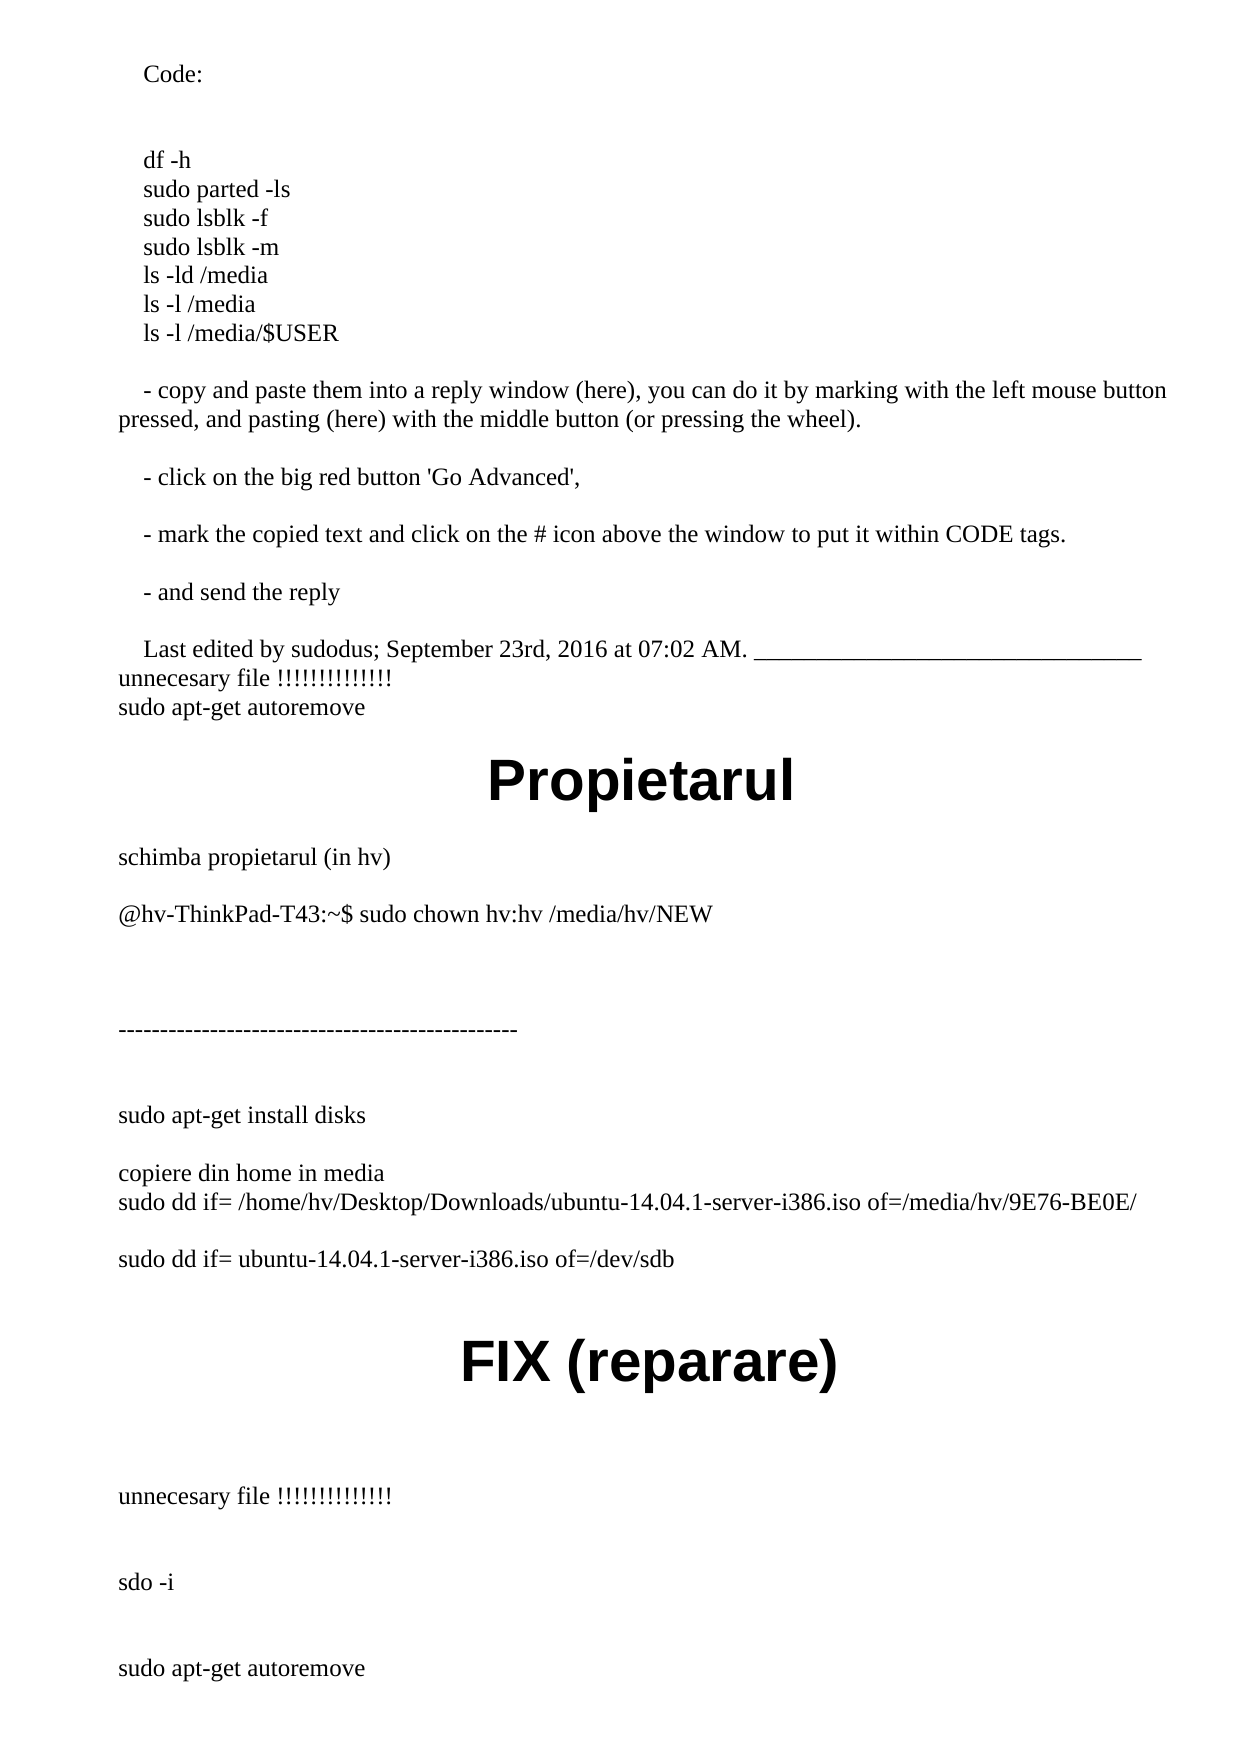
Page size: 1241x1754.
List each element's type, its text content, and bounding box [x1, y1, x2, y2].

text sudo dd if= /home/hv/Desktop/Downloads/ubuntu-14.04.1-server-i386.iso of=/media/hv/9E76-BE0E/ [118, 1187, 1181, 1216]
text unnecesary file !!!!!!!!!!!!!! [118, 1481, 1181, 1510]
text df -h [118, 145, 1181, 174]
text sudo parted -ls [118, 174, 1181, 203]
text copiere din home in media [118, 1158, 1181, 1187]
text Code: [118, 59, 1181, 88]
text unnecesary file !!!!!!!!!!!!!! [118, 663, 1181, 692]
text sudo lsblk -m [118, 232, 1181, 260]
text ls -l /media/$USER [118, 318, 1181, 347]
text ls -l /media [118, 289, 1181, 318]
text - and send the reply [118, 577, 1181, 605]
text sudo lsblk -f [118, 203, 1181, 232]
text sudo apt-get autoremove [118, 692, 1181, 720]
text sudo dd if= ubuntu-14.04.1-server-i386.iso of=/dev/sdb [118, 1244, 1181, 1273]
text - copy and paste them into a reply window (here), you can do it by marking with the left mouse button pressed, and pasting (here) with the middle button (or pressing the wheel). [118, 375, 1181, 433]
title Propietarul [118, 745, 1181, 812]
title FIX (reparare) [118, 1327, 1181, 1394]
text sudo apt-get install disks [118, 1101, 1181, 1129]
text - click on the big red button 'Go Advanced', [118, 462, 1181, 490]
text - mark the copied text and click on the # icon above the window to put it within CODE tags. [118, 519, 1181, 548]
text sdo -i [118, 1567, 1181, 1596]
text Last edited by sudodus; September 23rd, 2016 at 07:02 AM. _______________________________ [118, 634, 1181, 663]
text ls -ld /media [118, 260, 1181, 289]
text schimba propietarul (in hv) [118, 842, 1181, 871]
text ------------------------------------------------ [118, 1014, 1181, 1043]
text @hv-ThinkPad-T43:~$ sudo chown hv:hv /media/hv/NEW [118, 899, 1181, 928]
text sudo apt-get autoremove [118, 1653, 1181, 1682]
